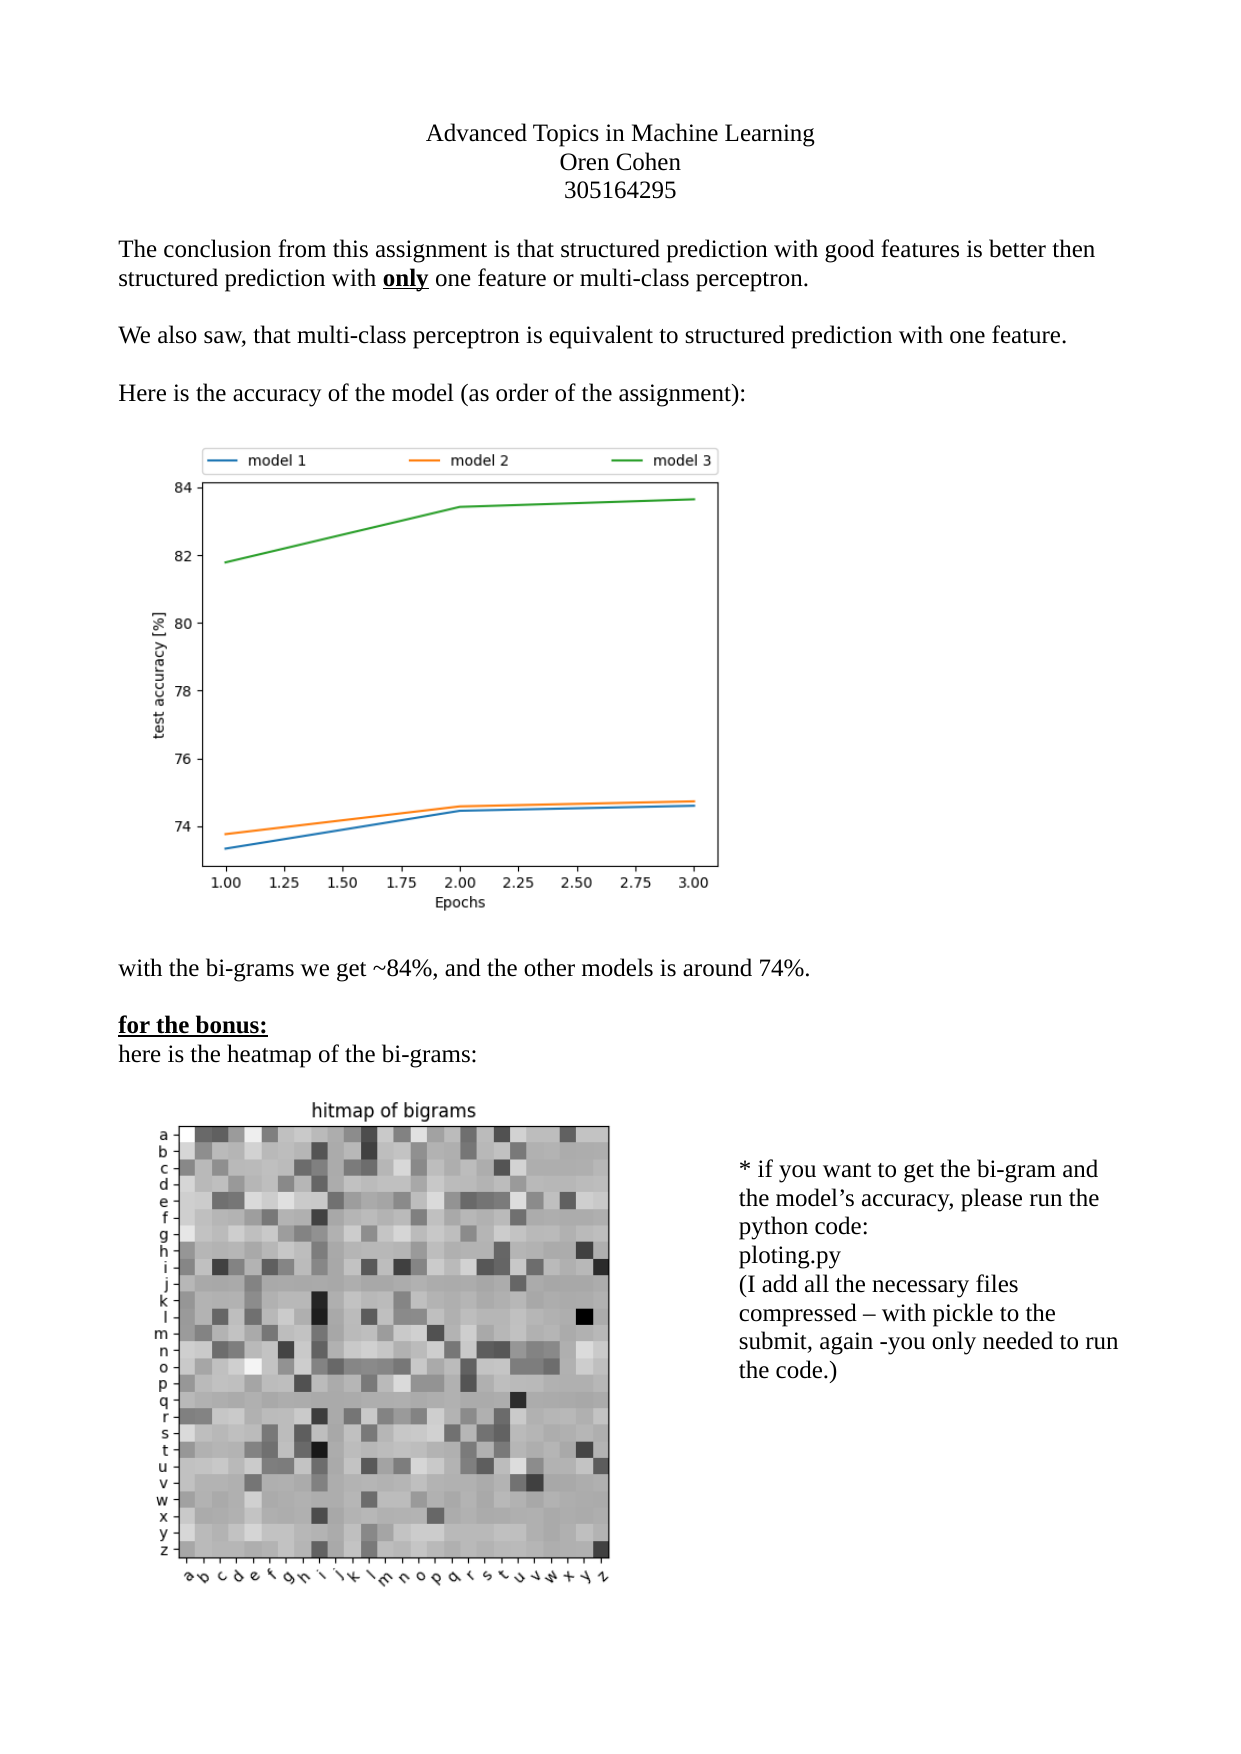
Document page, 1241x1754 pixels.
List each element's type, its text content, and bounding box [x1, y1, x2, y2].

text (I add all the necessary files compressed – with pickle to the submit, again -you only needed to run the code.) [739, 1269, 1122, 1384]
picture [48, 1087, 739, 1605]
picture [119, 422, 784, 921]
text The conclusion from this assignment is that structured prediction with good features is better then structured prediction with only one feature or multi-class perceptron. [118, 234, 1122, 291]
text ploting.py [739, 1240, 1122, 1269]
text * if you want to get the bi-gram and the model’s accuracy, please run the python code: [739, 1154, 1122, 1240]
text Here is the accuracy of the model (as order of the assignment): [118, 378, 1122, 406]
text We also saw, that multi-class perceptron is equivalent to structured prediction with one feature. [118, 320, 1122, 349]
text here is the heatmap of the bi-grams: [118, 1039, 1122, 1068]
text for the bonus: [118, 1010, 1122, 1039]
text with the bi-grams we get ~84%, and the other models is around 74%. [118, 953, 1122, 981]
